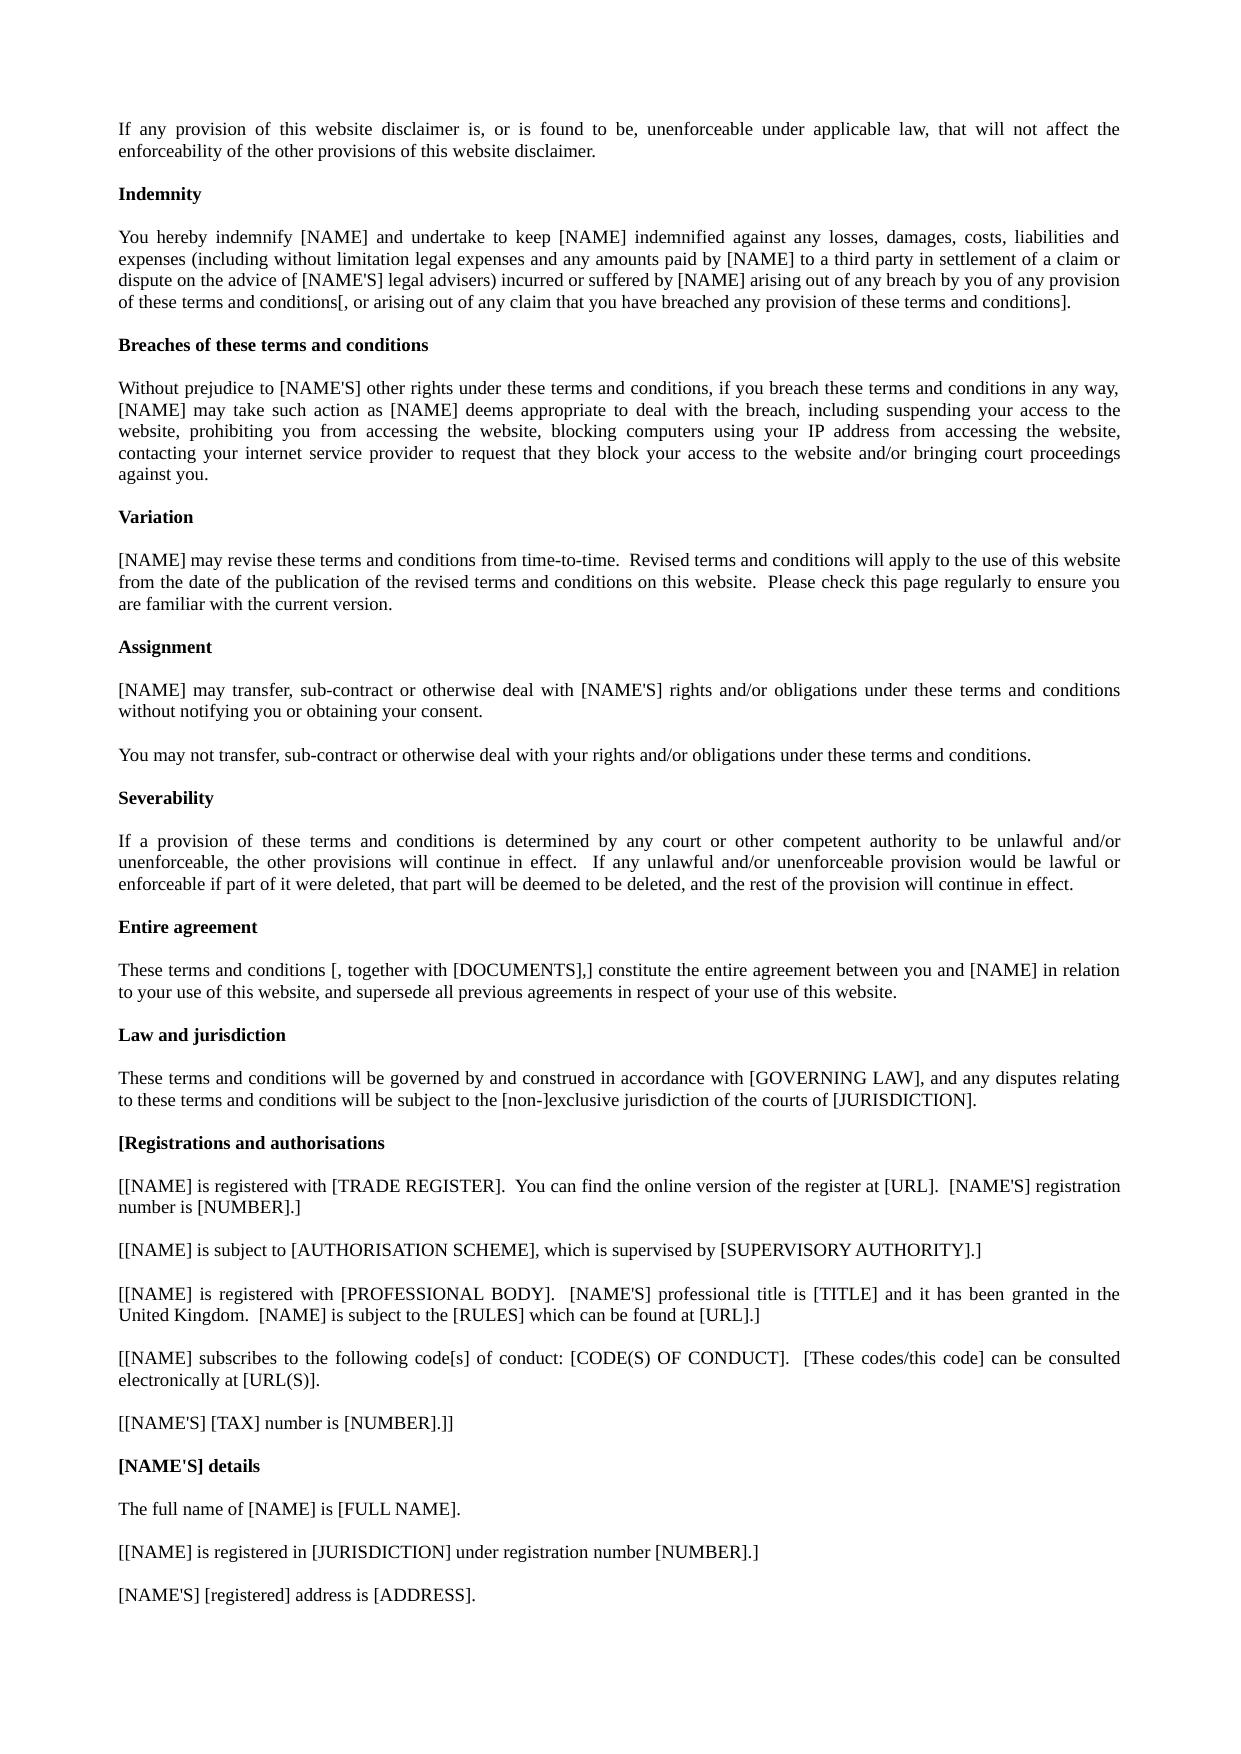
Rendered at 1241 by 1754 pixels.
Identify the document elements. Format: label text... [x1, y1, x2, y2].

text Without prejudice to [NAME'S] other rights under these terms and conditions, if you breach these terms and conditions in any way, [NAME] may take such action as [NAME] deems appropriate to deal with the breach, including suspending your access to the website, prohibiting you from accessing the website, blocking computers using your IP address from accessing the website, contacting your internet service provider to request that they block your access to the website and/or bringing court proceedings against you. [118, 377, 1122, 485]
text Assignment [118, 636, 1122, 657]
text [[NAME] is subject to [AUTHORISATION SCHEME], which is supervised by [SUPERVISORY AUTHORITY].] [118, 1239, 1122, 1261]
text [[NAME] subscribes to the following code[s] of conduct: [CODE(S) OF CONDUCT]. [These codes/this code] can be consulted electronically at [URL(S)]. [118, 1347, 1122, 1390]
text Law and jurisdiction [118, 1024, 1122, 1045]
text Severability [118, 787, 1122, 808]
text [NAME] may revise these terms and conditions from time-to-time. Revised terms and conditions will apply to the use of this website from the date of the publication of the revised terms and conditions on this website. Please check this page regularly to ensure you are familiar with the current version. [118, 549, 1122, 614]
text Indemnity [118, 183, 1122, 204]
text [NAME'S] details [118, 1455, 1122, 1477]
text These terms and conditions [, together with [DOCUMENTS],] constitute the entire agreement between you and [NAME] in relation to your use of this website, and supersede all previous agreements in respect of your use of this website. [118, 959, 1122, 1002]
text [[NAME] is registered in [JURISDICTION] under registration number [NUMBER].] [118, 1541, 1122, 1563]
text Breaches of these terms and conditions [118, 334, 1122, 355]
text Entire agreement [118, 916, 1122, 937]
text [NAME] may transfer, sub-contract or otherwise deal with [NAME'S] rights and/or obligations under these terms and conditions without notifying you or obtaining your consent. [118, 679, 1122, 722]
text [NAME'S] [registered] address is [ADDRESS]. [118, 1584, 1122, 1606]
text Variation [118, 506, 1122, 528]
text The full name of [NAME] is [FULL NAME]. [118, 1498, 1122, 1520]
text If a provision of these terms and conditions is determined by any court or other competent authority to be unlawful and/or unenforceable, the other provisions will continue in effect. If any unlawful and/or unenforceable provision would be lawful or enforceable if part of it were deleted, that part will be deemed to be deleted, and the rest of the provision will continue in effect. [118, 830, 1122, 894]
text You may not transfer, sub-contract or otherwise deal with your rights and/or obligations under these terms and conditions. [118, 743, 1122, 765]
text [Registrations and authorisations [118, 1132, 1122, 1153]
text If any provision of this website disclaimer is, or is found to be, unenforceable under applicable law, that will not affect the enforceability of the other provisions of this website disclaimer. [118, 118, 1122, 161]
text You hereby indemnify [NAME] and undertake to keep [NAME] indemnified against any losses, damages, costs, liabilities and expenses (including without limitation legal expenses and any amounts paid by [NAME] to a third party in settlement of a claim or dispute on the advice of [NAME'S] legal advisers) incurred or suffered by [NAME] arising out of any breach by you of any provision of these terms and conditions[, or arising out of any claim that you have breached any provision of these terms and conditions]. [118, 226, 1122, 312]
text [[NAME] is registered with [TRADE REGISTER]. You can find the online version of the register at [URL]. [NAME'S] registration number is [NUMBER].] [118, 1175, 1122, 1218]
text These terms and conditions will be governed by and construed in accordance with [GOVERNING LAW], and any disputes relating to these terms and conditions will be subject to the [non-]exclusive jurisdiction of the courts of [JURISDICTION]. [118, 1067, 1122, 1110]
text [[NAME] is registered with [PROFESSIONAL BODY]. [NAME'S] professional title is [TITLE] and it has been granted in the United Kingdom. [NAME] is subject to the [RULES] which can be found at [URL].] [118, 1282, 1122, 1326]
text [[NAME'S] [TAX] number is [NUMBER].]] [118, 1412, 1122, 1433]
